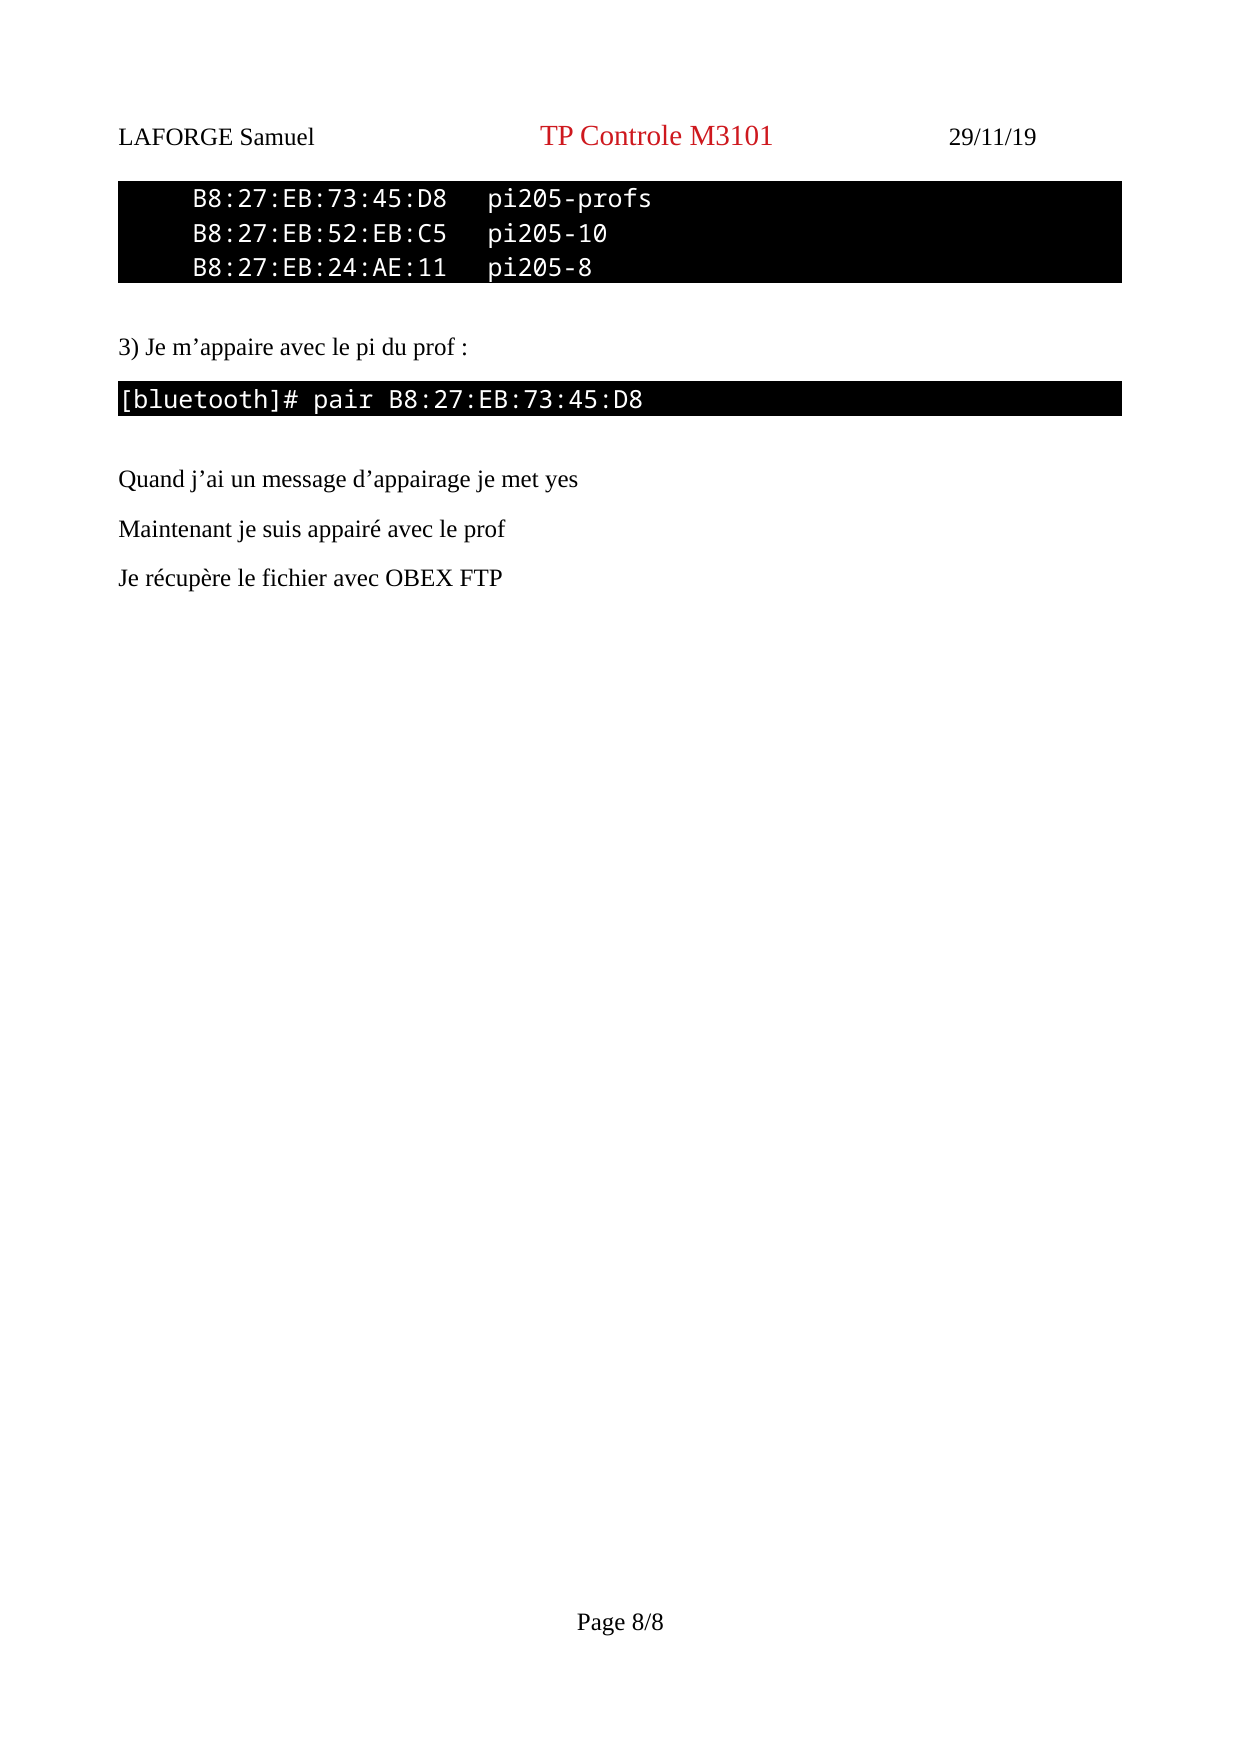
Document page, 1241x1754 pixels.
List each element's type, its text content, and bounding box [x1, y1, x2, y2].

text 3) Je m’appaire avec le pi du prof : [118, 332, 1122, 361]
text B8:27:EB:73:45:D8 pi205-profs [118, 181, 1122, 215]
text [bluetooth]# pair B8:27:EB:73:45:D8 [118, 381, 1122, 416]
text Je récupère le fichier avec OBEX FTP [118, 563, 1122, 591]
text B8:27:EB:52:EB:C5 pi205-10 [118, 215, 1122, 249]
text Quand j’ai un message d’appairage je met yes [118, 464, 1122, 493]
text B8:27:EB:24:AE:11 pi205-8 [118, 249, 1122, 283]
text Maintenant je suis appairé avec le prof [118, 514, 1122, 542]
